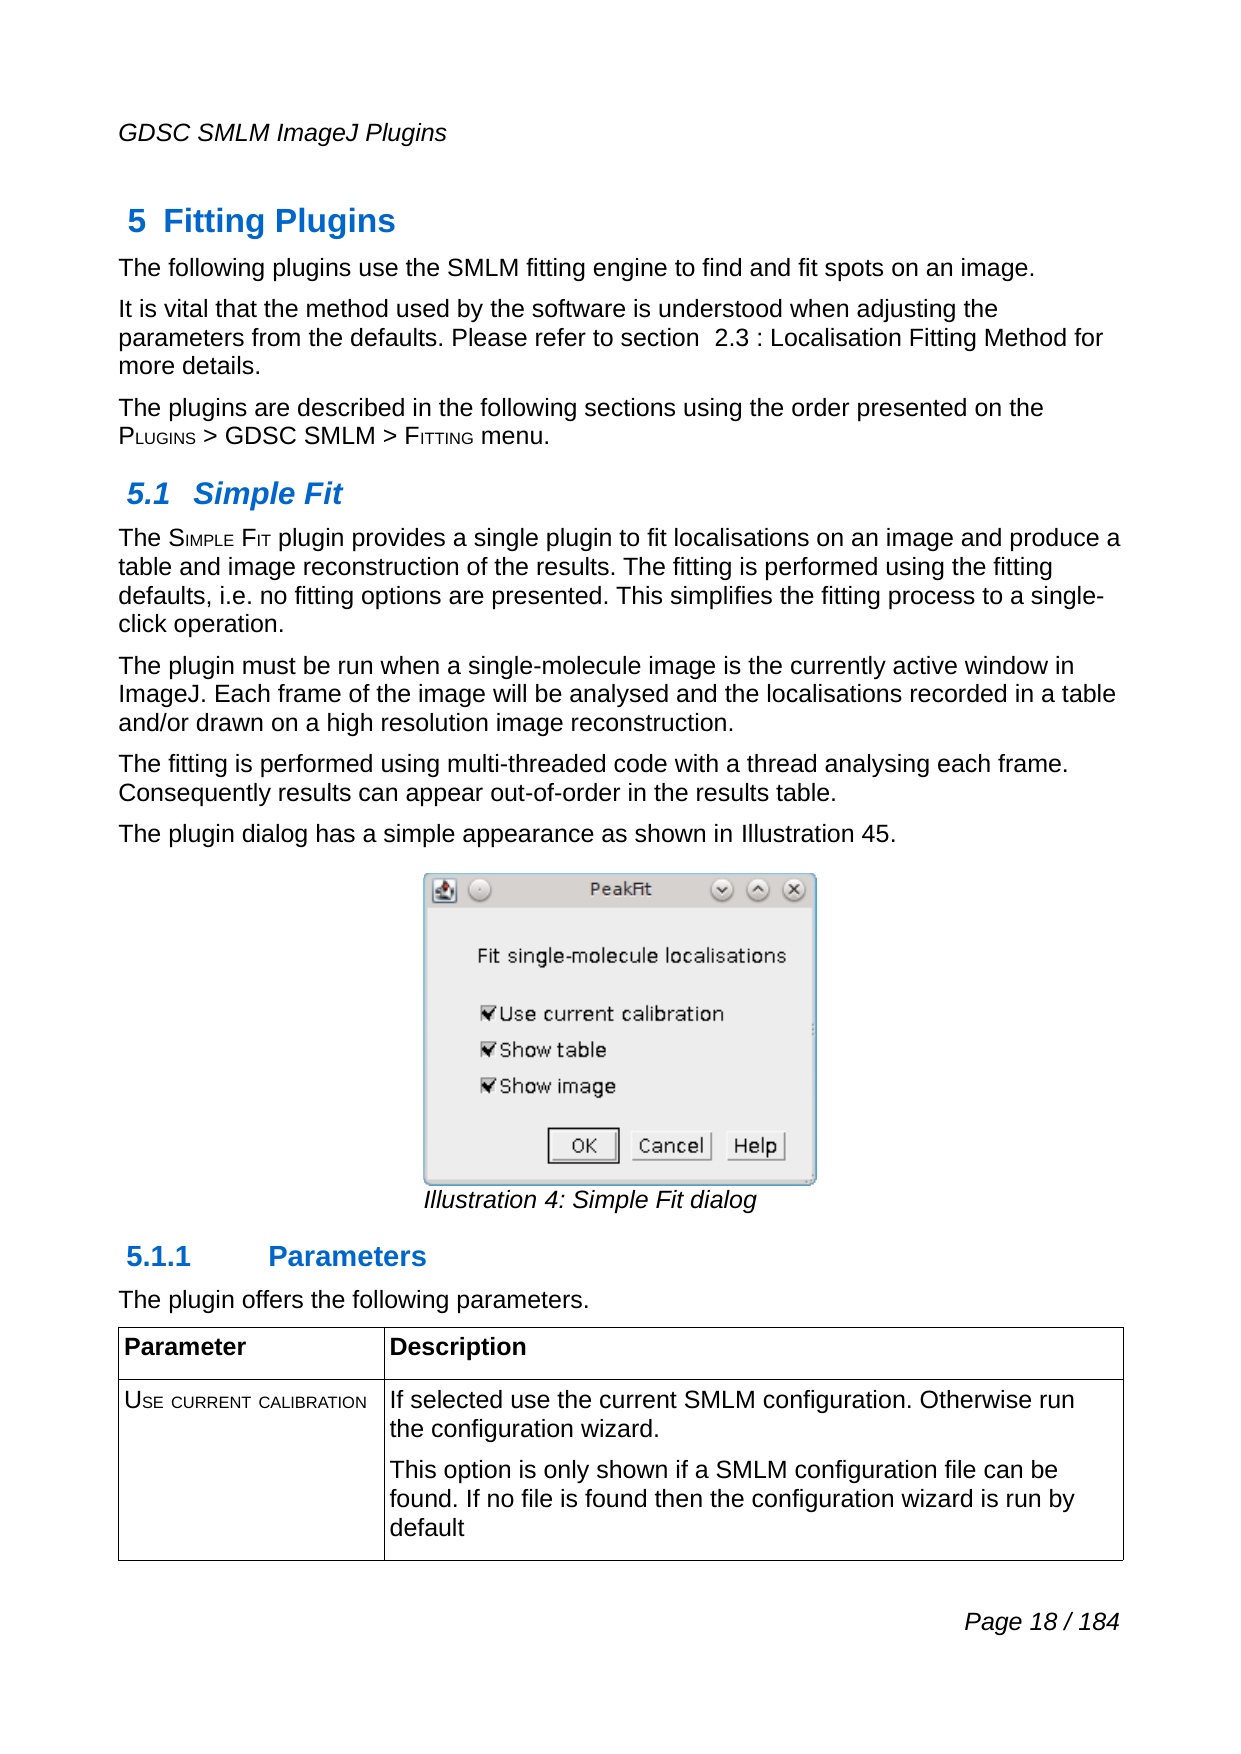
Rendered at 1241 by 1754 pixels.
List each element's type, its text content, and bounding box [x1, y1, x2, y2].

picture [423, 873, 817, 1186]
text The plugin offers the following parameters. [118, 1285, 1122, 1314]
text The plugin dialog has a simple appearance as shown in Illustration 45. [118, 819, 1122, 848]
table_cell Use current calibration [119, 1380, 384, 1560]
text The fitting is performed using multi-threaded code with a thread analysing each frame. Consequently results can appear out-of-order in the results table. [118, 749, 1122, 807]
text Illustration 4: Simple Fit dialog [423, 1186, 817, 1214]
text The Simple Fit plugin provides a single plugin to fit localisations on an image and produce a table and image reconstruction of the results. The fitting is performed using the fitting defaults, i.e. no fitting options are presented. This simplifies the fitting process to a single-click operation. [118, 523, 1122, 638]
table_header Description [385, 1328, 1123, 1379]
text It is vital that the method used by the software is understood when adjusting the parameters from the defaults. Please refer to section 2.3: Localisation Fitting Method for more details. [118, 294, 1122, 380]
subtitle Parameters [118, 1239, 1122, 1273]
text The plugin must be run when a single-molecule image is the currently active window in ImageJ. Each frame of the image will be analysed and the localisations recorded in a table and/or drawn on a high resolution image reconstruction. [118, 651, 1122, 737]
subtitle Simple Fit [118, 475, 1122, 511]
table_cell If selected use the current SMLM configuration. Otherwise run the configuration wizard. This option is only shown if a SMLM configuration file can be found. If no file is found then the configuration wizard is run by default [385, 1380, 1123, 1560]
text The plugins are described in the following sections using the order presented on the Plugins > GDSC SMLM > Fitting menu. [118, 392, 1122, 450]
table_header Parameter [119, 1328, 384, 1379]
subtitle Fitting Plugins [118, 201, 1122, 240]
text The following plugins use the SMLM fitting engine to find and fit spots on an image. [118, 252, 1122, 281]
